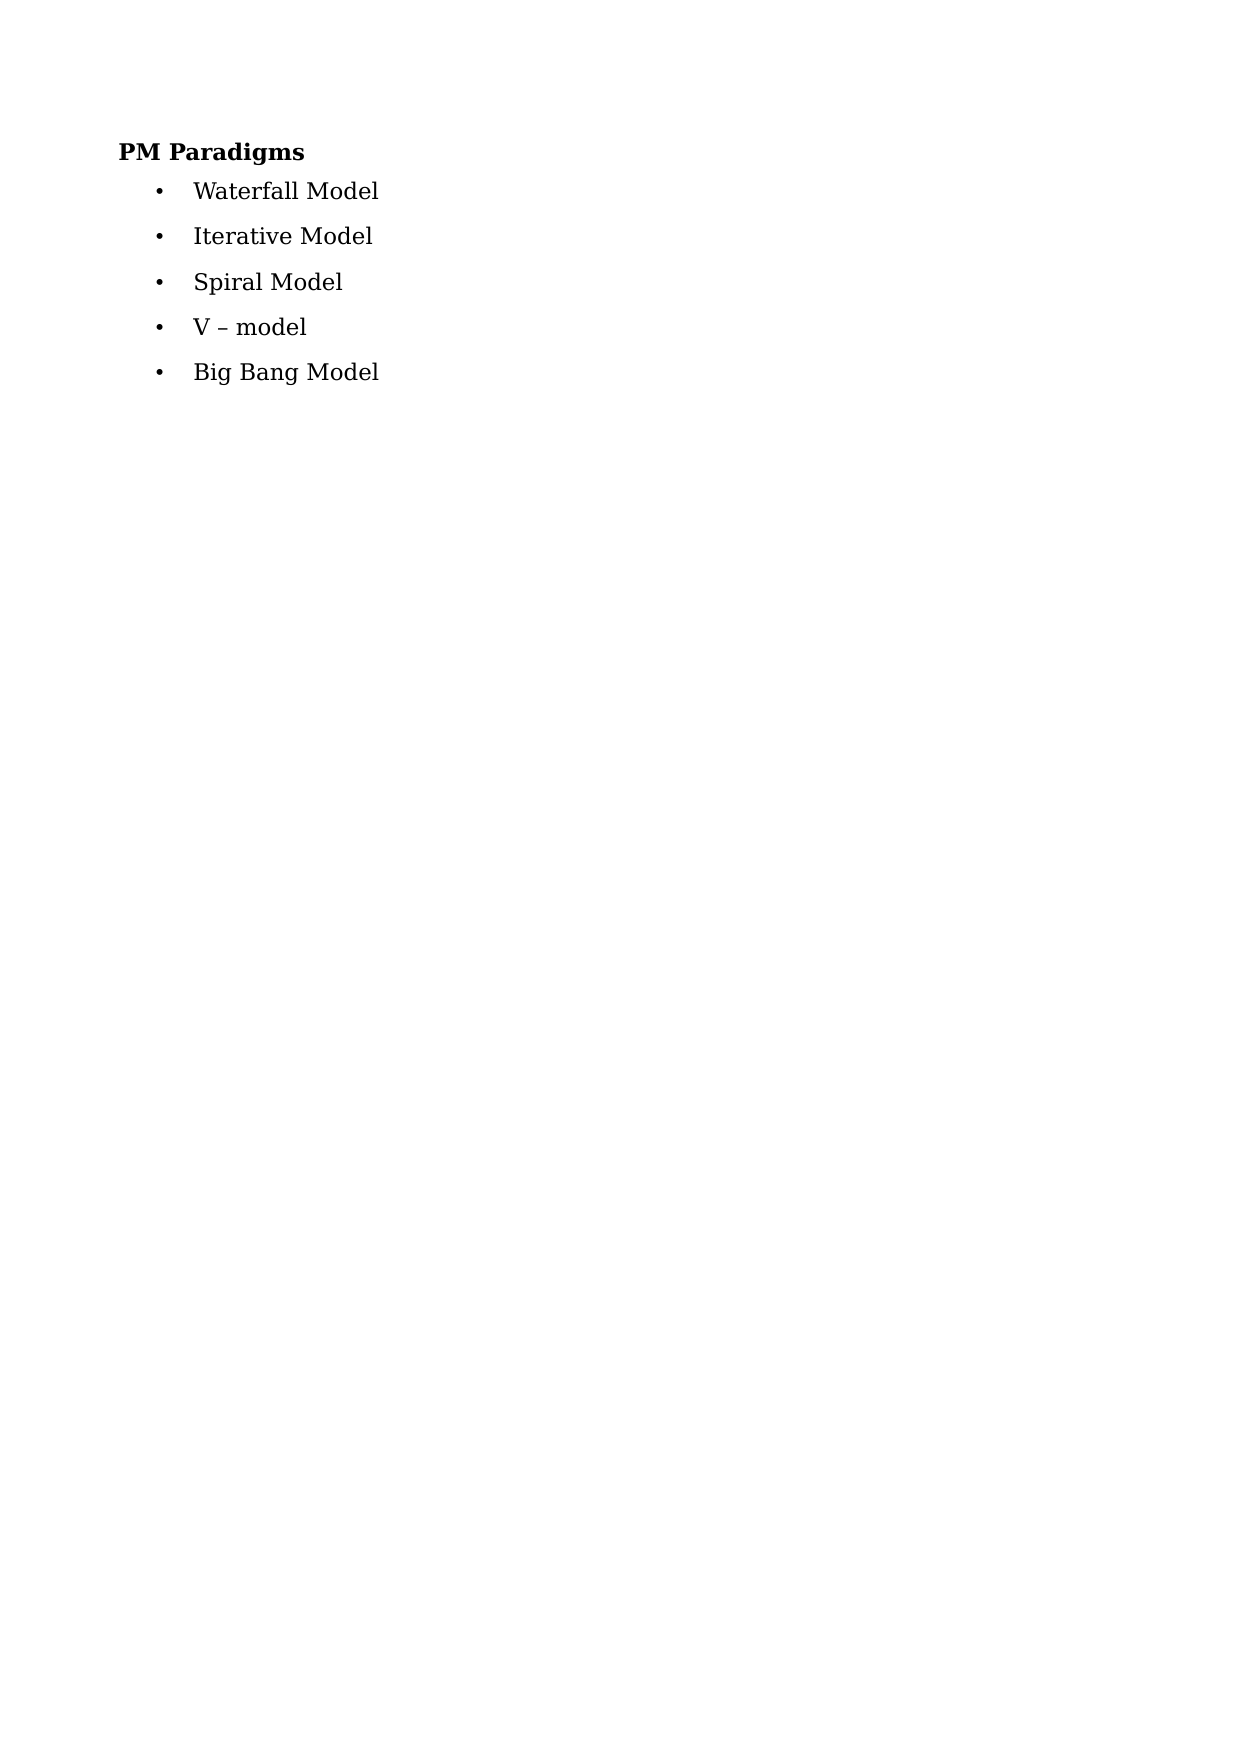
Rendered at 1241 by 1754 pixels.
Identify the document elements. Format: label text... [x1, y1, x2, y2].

list Spiral Model [156, 269, 1122, 295]
list Big Bang Model [156, 359, 1122, 386]
list Waterfall Model [156, 178, 1122, 205]
list Iterative Model [156, 223, 1122, 250]
list V – model [156, 314, 1122, 341]
subtitle PM Paradigms [118, 139, 1122, 166]
